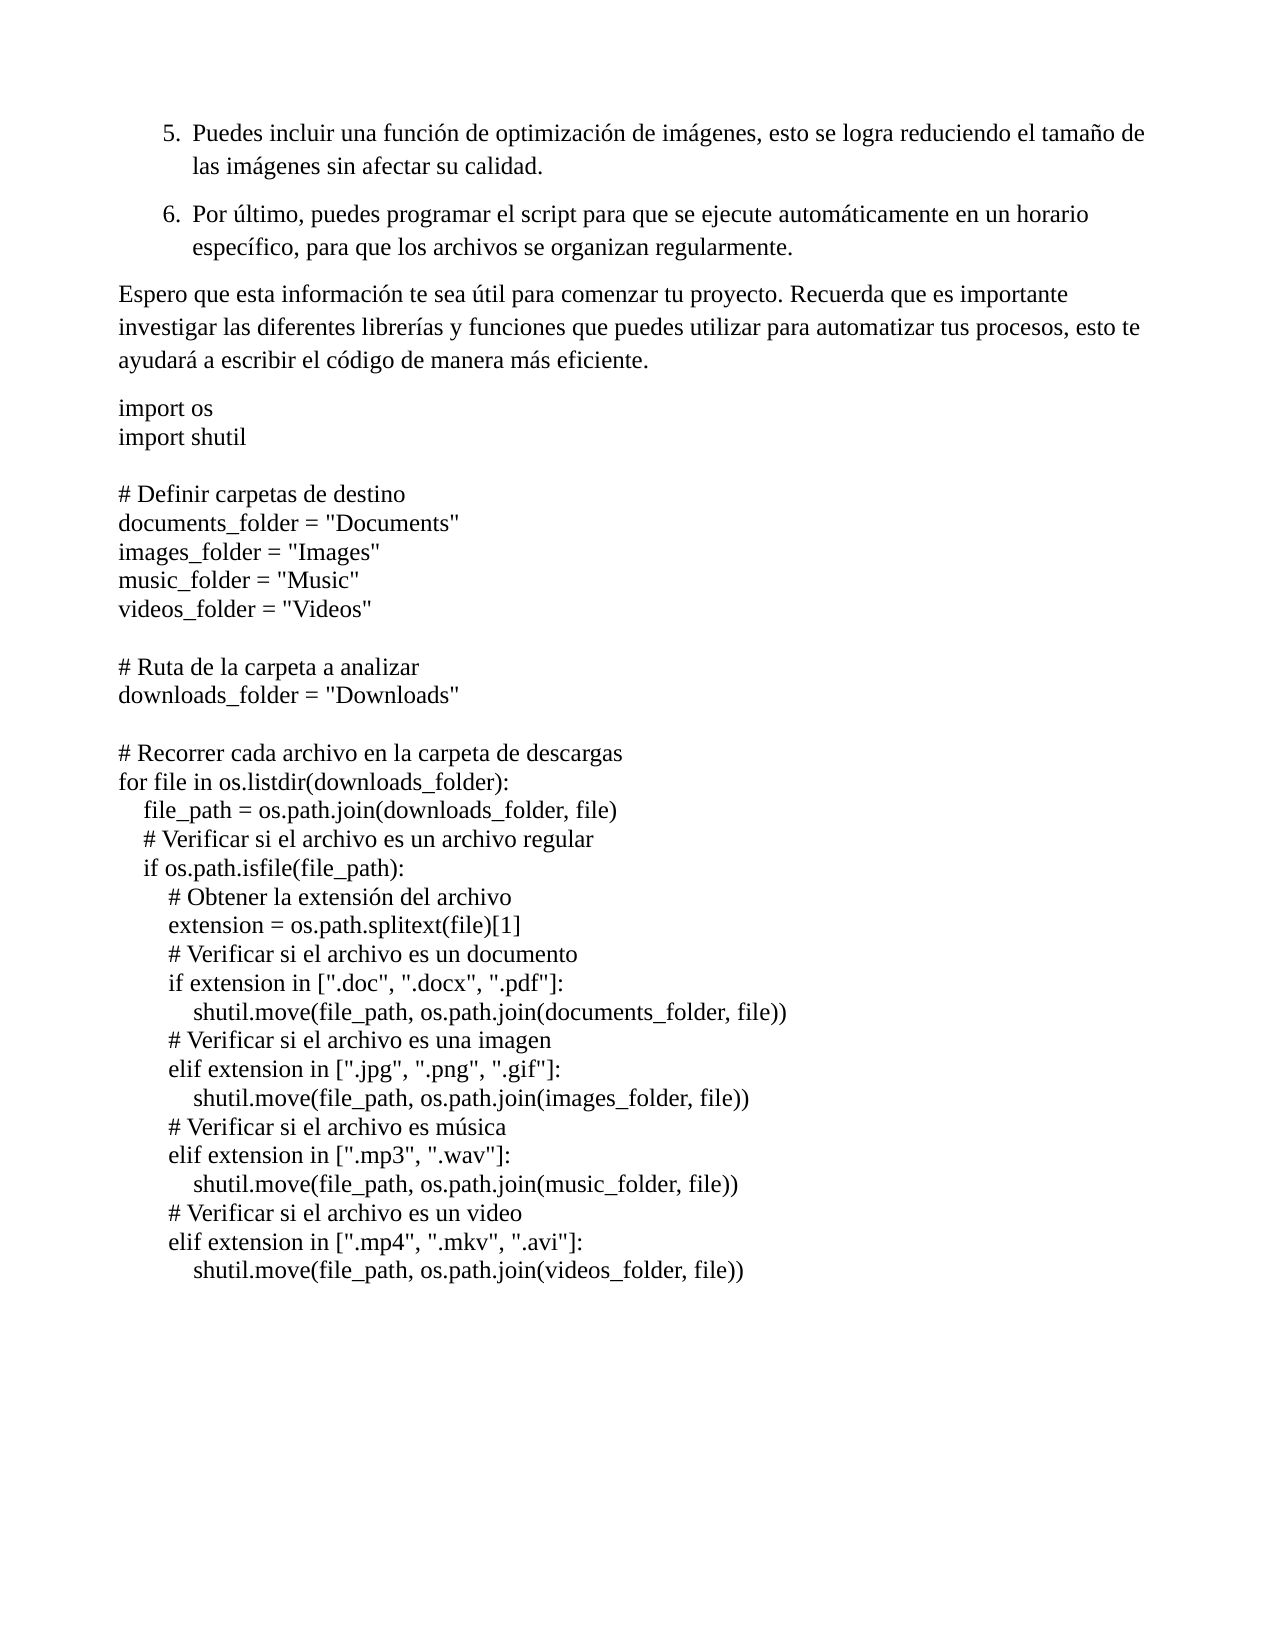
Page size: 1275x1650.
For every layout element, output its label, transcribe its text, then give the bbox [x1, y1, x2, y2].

text shutil.move(file_path, os.path.join(images_folder, file)) [118, 1083, 1157, 1112]
text Espero que esta información te sea útil para comenzar tu proyecto. Recuerda que es importante investigar las diferentes librerías y funciones que puedes utilizar para automatizar tus procesos, esto te ayudará a escribir el código de manera más eficiente. [118, 279, 1157, 374]
text shutil.move(file_path, os.path.join(music_folder, file)) [118, 1169, 1157, 1198]
text documents_folder = "Documents" [118, 508, 1157, 537]
text if extension in [".doc", ".docx", ".pdf"]: [118, 968, 1157, 997]
text elif extension in [".mp4", ".mkv", ".avi"]: [118, 1227, 1157, 1256]
text # Obtener la extensión del archivo [118, 882, 1157, 911]
text # Definir carpetas de destino [118, 479, 1157, 508]
text images_folder = "Images" [118, 537, 1157, 566]
text import os [118, 393, 1157, 422]
text elif extension in [".jpg", ".png", ".gif"]: [118, 1054, 1157, 1083]
text # Verificar si el archivo es un documento [118, 939, 1157, 968]
text # Ruta de la carpeta a analizar [118, 652, 1157, 681]
text import shutil [118, 422, 1157, 451]
text # Verificar si el archivo es un archivo regular [118, 824, 1157, 853]
text file_path = os.path.join(downloads_folder, file) [118, 796, 1157, 824]
text if os.path.isfile(file_path): [118, 853, 1157, 882]
text # Verificar si el archivo es un video [118, 1198, 1157, 1227]
text elif extension in [".mp3", ".wav"]: [118, 1141, 1157, 1169]
list Por último, puedes programar el script para que se ejecute automáticamente en un horario específico, para que los archivos se organizan regularmente. [162, 199, 1157, 261]
text for file in os.listdir(downloads_folder): [118, 767, 1157, 796]
text shutil.move(file_path, os.path.join(videos_folder, file)) [118, 1256, 1157, 1284]
text videos_folder = "Videos" [118, 594, 1157, 623]
text # Verificar si el archivo es una imagen [118, 1026, 1157, 1054]
text extension = os.path.splitext(file)[1] [118, 911, 1157, 939]
text # Recorrer cada archivo en la carpeta de descargas [118, 738, 1157, 767]
text downloads_folder = "Downloads" [118, 681, 1157, 709]
list Puedes incluir una función de optimización de imágenes, esto se logra reduciendo el tamaño de las imágenes sin afectar su calidad. [162, 118, 1157, 180]
text music_folder = "Music" [118, 566, 1157, 594]
text # Verificar si el archivo es música [118, 1112, 1157, 1141]
text shutil.move(file_path, os.path.join(documents_folder, file)) [118, 997, 1157, 1026]
